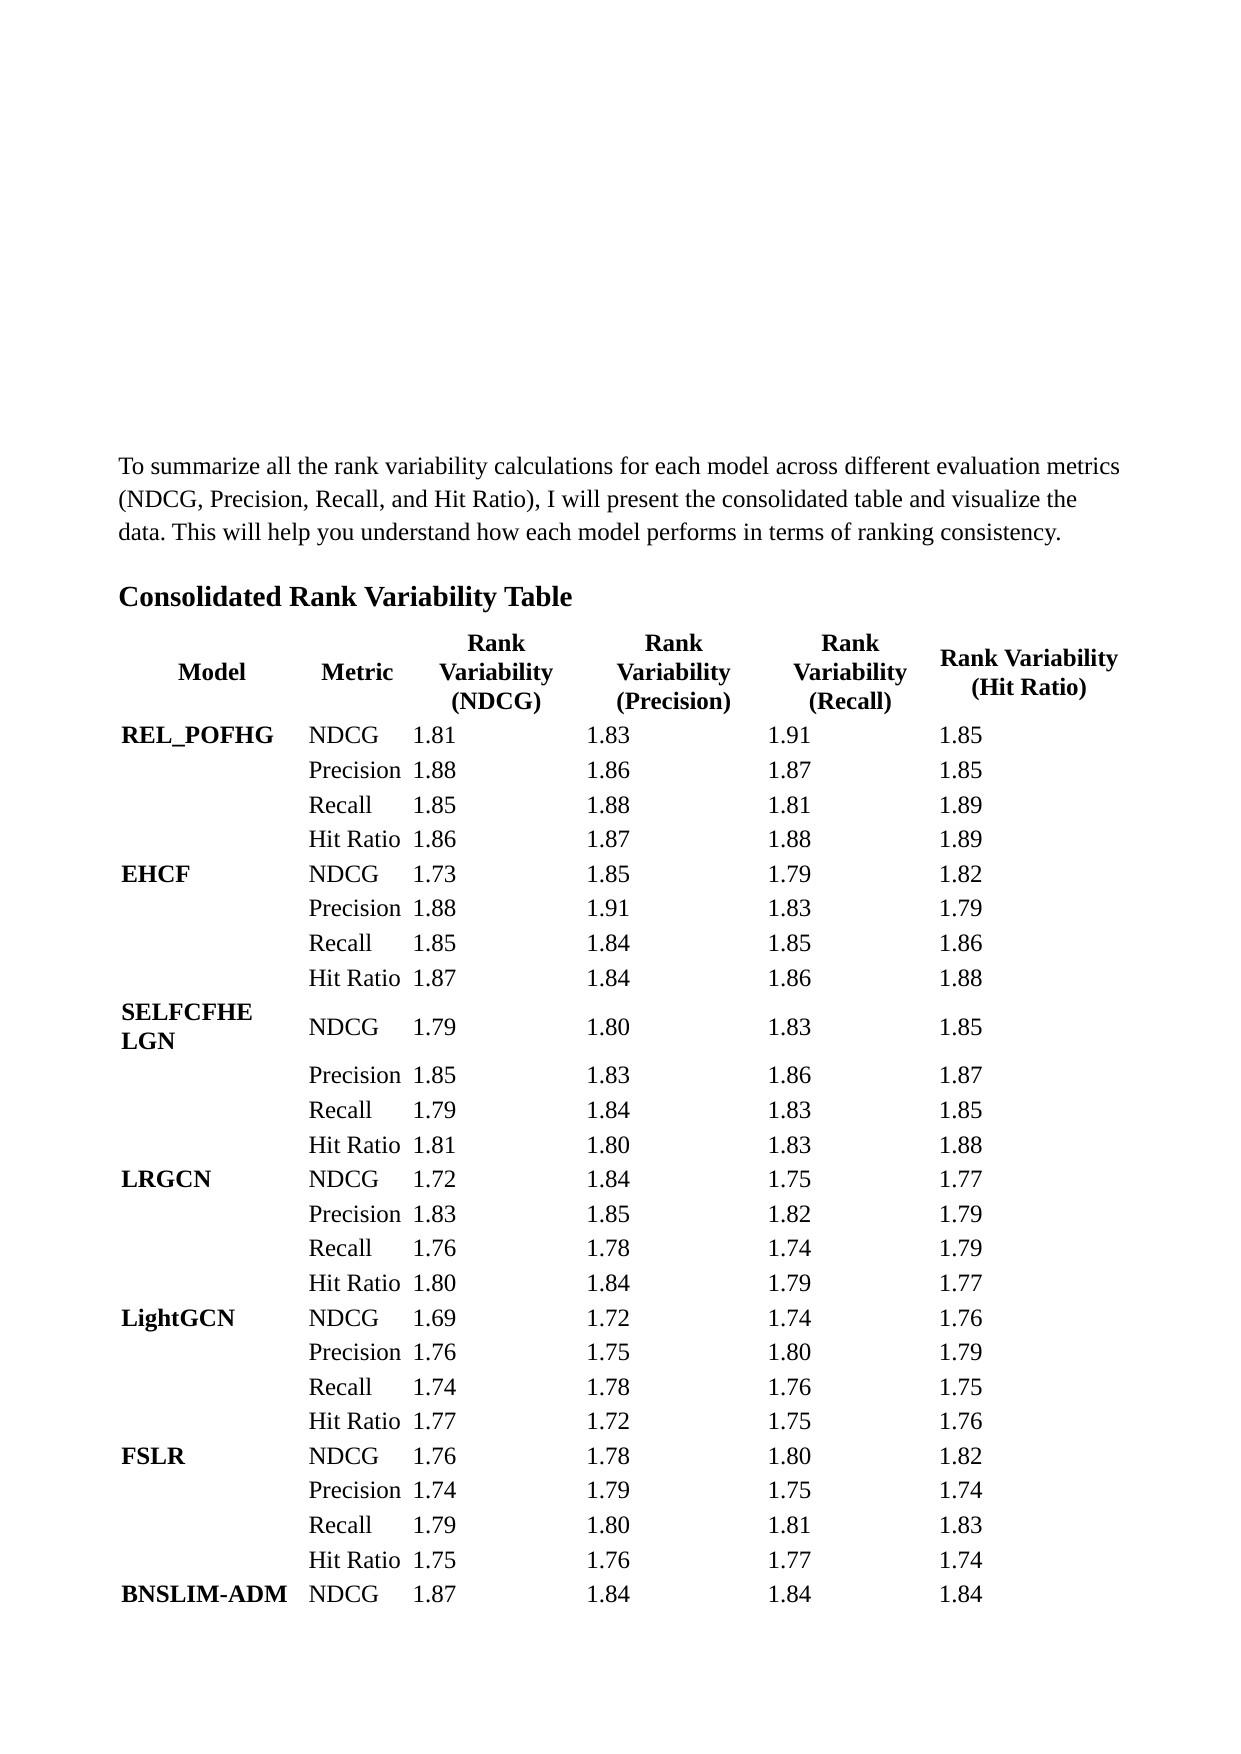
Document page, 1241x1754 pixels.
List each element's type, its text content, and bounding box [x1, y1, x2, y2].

table_cell 1.87 [936, 1058, 1122, 1092]
table_cell 1.74 [764, 1231, 936, 1265]
table_cell 1.87 [409, 1576, 583, 1611]
table_cell 1.75 [583, 1334, 764, 1369]
table_cell 1.83 [764, 1092, 936, 1127]
table_cell 1.77 [936, 1161, 1122, 1196]
table_cell Hit Ratio [305, 821, 409, 856]
table_cell 1.74 [409, 1473, 583, 1507]
table_cell 1.84 [936, 1576, 1122, 1611]
table_cell [118, 925, 305, 960]
table_cell 1.85 [583, 856, 764, 891]
table_cell 1.83 [936, 1507, 1122, 1542]
table_cell [118, 1369, 305, 1403]
table_cell 1.86 [409, 821, 583, 856]
table_cell 1.79 [409, 994, 583, 1058]
table_cell 1.84 [764, 1576, 936, 1611]
table_cell 1.74 [936, 1542, 1122, 1576]
table_cell 1.81 [764, 1507, 936, 1542]
table_cell 1.80 [409, 1265, 583, 1300]
table_cell 1.85 [409, 787, 583, 821]
table_cell [118, 1231, 305, 1265]
table_cell 1.87 [764, 752, 936, 787]
table_cell 1.72 [583, 1300, 764, 1334]
table_cell 1.78 [583, 1231, 764, 1265]
table_cell Precision [305, 1058, 409, 1092]
table_cell [118, 1092, 305, 1127]
table_cell 1.85 [583, 1196, 764, 1231]
table_cell 1.80 [764, 1334, 936, 1369]
table_cell [118, 1127, 305, 1161]
table_cell 1.79 [409, 1092, 583, 1127]
table_cell 1.76 [409, 1231, 583, 1265]
table_cell 1.79 [936, 1334, 1122, 1369]
table_cell 1.75 [764, 1161, 936, 1196]
table_cell 1.84 [583, 1092, 764, 1127]
table_cell NDCG [305, 1438, 409, 1473]
table_cell 1.75 [764, 1404, 936, 1438]
table_cell 1.87 [583, 821, 764, 856]
table_cell Recall [305, 1231, 409, 1265]
table_cell Recall [305, 1507, 409, 1542]
table_header Rank Variability (Recall) [764, 626, 936, 718]
table_cell 1.75 [409, 1542, 583, 1576]
table_cell 1.88 [583, 787, 764, 821]
table_cell Recall [305, 787, 409, 821]
table_cell 1.77 [764, 1542, 936, 1576]
table_cell 1.91 [764, 718, 936, 752]
table_cell 1.83 [409, 1196, 583, 1231]
table_cell 1.79 [936, 1196, 1122, 1231]
table_cell 1.87 [409, 960, 583, 994]
table_cell 1.69 [409, 1300, 583, 1334]
table_cell 1.79 [764, 1265, 936, 1300]
table_cell [118, 1473, 305, 1507]
table_cell BNSLIM-ADM [118, 1576, 305, 1611]
table_cell 1.74 [764, 1300, 936, 1334]
table_cell Recall [305, 1369, 409, 1403]
table_cell 1.72 [409, 1161, 583, 1196]
table_cell Recall [305, 925, 409, 960]
table_cell [118, 821, 305, 856]
table_cell 1.79 [936, 891, 1122, 925]
table_cell 1.85 [936, 752, 1122, 787]
table_cell 1.88 [936, 1127, 1122, 1161]
table_cell 1.89 [936, 821, 1122, 856]
table_cell 1.85 [409, 1058, 583, 1092]
table_header Rank Variability (Hit Ratio) [936, 626, 1122, 718]
table_cell 1.79 [409, 1507, 583, 1542]
table_cell 1.76 [764, 1369, 936, 1403]
table_cell 1.83 [583, 1058, 764, 1092]
table_cell 1.80 [583, 1127, 764, 1161]
table_cell LRGCN [118, 1161, 305, 1196]
table_cell 1.86 [764, 1058, 936, 1092]
table_cell 1.85 [936, 1092, 1122, 1127]
table_cell NDCG [305, 1161, 409, 1196]
table_cell Precision [305, 752, 409, 787]
table_cell Precision [305, 1334, 409, 1369]
table_cell 1.75 [764, 1473, 936, 1507]
table_cell LightGCN [118, 1300, 305, 1334]
table_cell 1.76 [936, 1404, 1122, 1438]
table_cell [118, 787, 305, 821]
table_cell NDCG [305, 718, 409, 752]
table_cell 1.79 [583, 1473, 764, 1507]
table_cell 1.73 [409, 856, 583, 891]
table_cell [118, 1542, 305, 1576]
table_cell 1.83 [764, 891, 936, 925]
table_cell [118, 1507, 305, 1542]
table_cell 1.74 [936, 1473, 1122, 1507]
table_cell 1.76 [583, 1542, 764, 1576]
table_cell Precision [305, 1473, 409, 1507]
table_cell EHCF [118, 856, 305, 891]
table_cell Hit Ratio [305, 1404, 409, 1438]
table_cell Hit Ratio [305, 960, 409, 994]
table_cell 1.79 [936, 1231, 1122, 1265]
table_cell 1.84 [583, 1265, 764, 1300]
table_cell 1.81 [409, 718, 583, 752]
table_cell 1.81 [409, 1127, 583, 1161]
table_cell [118, 891, 305, 925]
table_cell 1.75 [936, 1369, 1122, 1403]
table_cell [118, 1196, 305, 1231]
table_cell 1.74 [409, 1369, 583, 1403]
text To summarize all the rank variability calculations for each model across different evaluation metrics (NDCG, Precision, Recall, and Hit Ratio), I will present the consolidated table and visualize the data. This will help you understand how each model performs in terms of ranking consistency. [118, 451, 1122, 546]
table_header Model [118, 626, 305, 718]
table_cell Recall [305, 1092, 409, 1127]
table_cell 1.86 [936, 925, 1122, 960]
table_cell 1.80 [583, 1507, 764, 1542]
table_cell 1.76 [936, 1300, 1122, 1334]
table_cell 1.78 [583, 1438, 764, 1473]
table_cell 1.77 [936, 1265, 1122, 1300]
table_cell [118, 1265, 305, 1300]
table_cell 1.83 [764, 1127, 936, 1161]
table_cell Hit Ratio [305, 1542, 409, 1576]
table_cell 1.88 [409, 891, 583, 925]
table_cell 1.91 [583, 891, 764, 925]
table_cell 1.86 [583, 752, 764, 787]
table_header Rank Variability (NDCG) [409, 626, 583, 718]
table_cell 1.82 [936, 856, 1122, 891]
table_cell 1.84 [583, 1576, 764, 1611]
table_cell 1.80 [583, 994, 764, 1058]
table_cell NDCG [305, 856, 409, 891]
table_cell [118, 1404, 305, 1438]
subtitle Consolidated Rank Variability Table [118, 579, 1122, 613]
table_cell 1.72 [583, 1404, 764, 1438]
table_cell FSLR [118, 1438, 305, 1473]
table_cell [118, 752, 305, 787]
table_cell 1.84 [583, 925, 764, 960]
table_cell 1.85 [936, 994, 1122, 1058]
table_cell 1.77 [409, 1404, 583, 1438]
table_cell 1.76 [409, 1334, 583, 1369]
table_cell Precision [305, 1196, 409, 1231]
table_cell 1.85 [409, 925, 583, 960]
table_cell 1.82 [936, 1438, 1122, 1473]
table_cell 1.80 [764, 1438, 936, 1473]
table_cell REL_POFHG [118, 718, 305, 752]
table_cell 1.86 [764, 960, 936, 994]
table_cell NDCG [305, 994, 409, 1058]
table_cell 1.84 [583, 1161, 764, 1196]
table_cell Hit Ratio [305, 1265, 409, 1300]
table_cell 1.83 [764, 994, 936, 1058]
table_cell 1.85 [764, 925, 936, 960]
table_cell 1.83 [583, 718, 764, 752]
table_cell 1.78 [583, 1369, 764, 1403]
table_cell [118, 960, 305, 994]
table_cell NDCG [305, 1576, 409, 1611]
table_header Rank Variability (Precision) [583, 626, 764, 718]
table_cell 1.88 [764, 821, 936, 856]
table_cell 1.79 [764, 856, 936, 891]
table_cell [118, 1334, 305, 1369]
table_cell [118, 1058, 305, 1092]
table_cell SELFCFHE LGN [118, 994, 305, 1058]
table_cell Precision [305, 891, 409, 925]
table_cell 1.84 [583, 960, 764, 994]
table_cell 1.85 [936, 718, 1122, 752]
table_cell Hit Ratio [305, 1127, 409, 1161]
table_cell 1.82 [764, 1196, 936, 1231]
table_cell 1.89 [936, 787, 1122, 821]
table_cell 1.88 [409, 752, 583, 787]
table_cell 1.76 [409, 1438, 583, 1473]
table_cell 1.88 [936, 960, 1122, 994]
table_cell 1.81 [764, 787, 936, 821]
table_cell NDCG [305, 1300, 409, 1334]
table_header Metric [305, 626, 409, 718]
